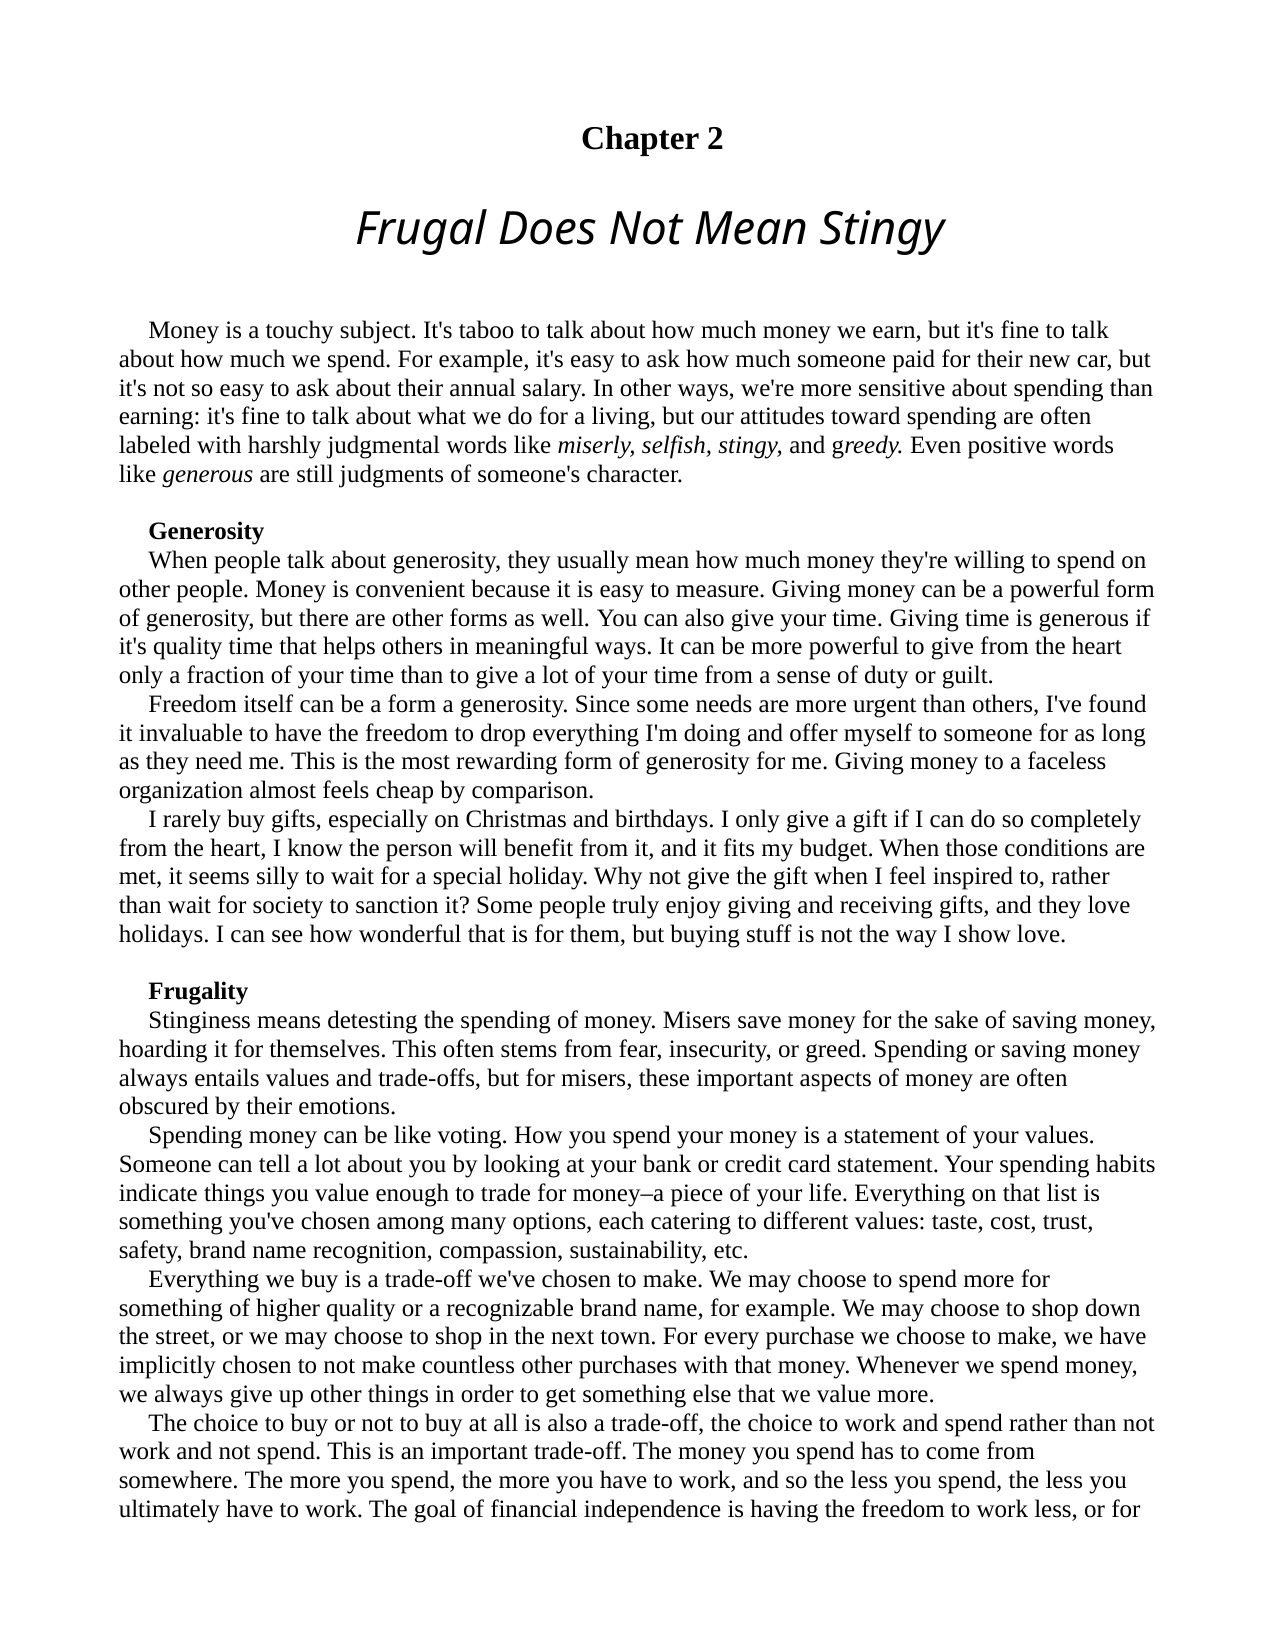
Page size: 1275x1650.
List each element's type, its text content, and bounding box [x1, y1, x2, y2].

text Freedom itself can be a form a generosity. Since some needs are more urgent than others, I've found it invaluable to have the freedom to drop everything I'm doing and offer myself to someone for as long as they need me. This is the most rewarding form of generosity for me. Giving money to a faceless organization almost feels cheap by comparison. [118, 689, 1156, 804]
text Everything we buy is a trade-off we've chosen to make. We may choose to spend more for something of higher quality or a recognizable brand name, for example. We may choose to shop down the street, or we may choose to shop in the next town. For every purchase we choose to make, we have implicitly chosen to not make countless other purchases with that money. Whenever we spend money, we always give up other things in order to get something else that we value more. [118, 1264, 1156, 1408]
text I rarely buy gifts, especially on Christmas and birthdays. I only give a gift if I can do so completely from the heart, I know the person will benefit from it, and it fits my budget. When those conditions are met, it seems silly to wait for a special holiday. Why not give the gift when I feel inspired to, rather than wait for society to sanction it? Some people truly enjoy giving and receiving gifts, and they love holidays. I can see how wonderful that is for them, but buying stuff is not the way I show love. [118, 804, 1156, 948]
text Money is a touchy subject. It's taboo to talk about how much money we earn, but it's fine to talk about how much we spend. For example, it's easy to ask how much someone paid for their new car, but it's not so easy to ask about their annual salary. In other ways, we're more sensitive about spending than earning: it's fine to talk about what we do for a living, but our attitudes toward spending are often labeled with harshly judgmental words like miserly, selfish, stingy, and greedy. Even positive words like generous are still judgments of someone's character. [118, 315, 1156, 488]
text Generosity [118, 516, 1156, 545]
text When people talk about generosity, they usually mean how much money they're willing to spend on other people. Money is convenient because it is easy to measure. Giving money can be a powerful form of generosity, but there are other forms as well. You can also give your time. Giving time is generous if it's quality time that helps others in meaningful ways. It can be more powerful to give from the heart only a fraction of your time than to give a lot of your time from a sense of duty or guilt. [118, 545, 1156, 689]
text Frugality [118, 976, 1156, 1005]
text Spending money can be like voting. How you spend your money is a statement of your values. Someone can tell a lot about you by looking at your bank or credit card statement. Your spending habits indicate things you value enough to trade for money–a piece of your life. Everything on that list is something you've chosen among many options, each catering to different values: taste, cost, trust, safety, brand name recognition, compassion, sustainability, etc. [118, 1120, 1156, 1264]
text Stinginess means detesting the spending of money. Misers save money for the sake of saving money, hoarding it for themselves. This often stems from fear, insecurity, or greed. Spending or saving money always entails values and trade-offs, but for misers, these important aspects of money are often obscured by their emotions. [118, 1005, 1156, 1120]
text Chapter 2 [118, 118, 1156, 157]
text The choice to buy or not to buy at all is also a trade-off, the choice to work and spend rather than not work and not spend. This is an important trade-off. The money you spend has to come from somewhere. The more you spend, the more you have to work, and so the less you spend, the less you ultimately have to work. The goal of financial independence is having the freedom to work less, or for [118, 1408, 1156, 1523]
subtitle Frugal Does Not Mean Stingy [118, 195, 1156, 258]
